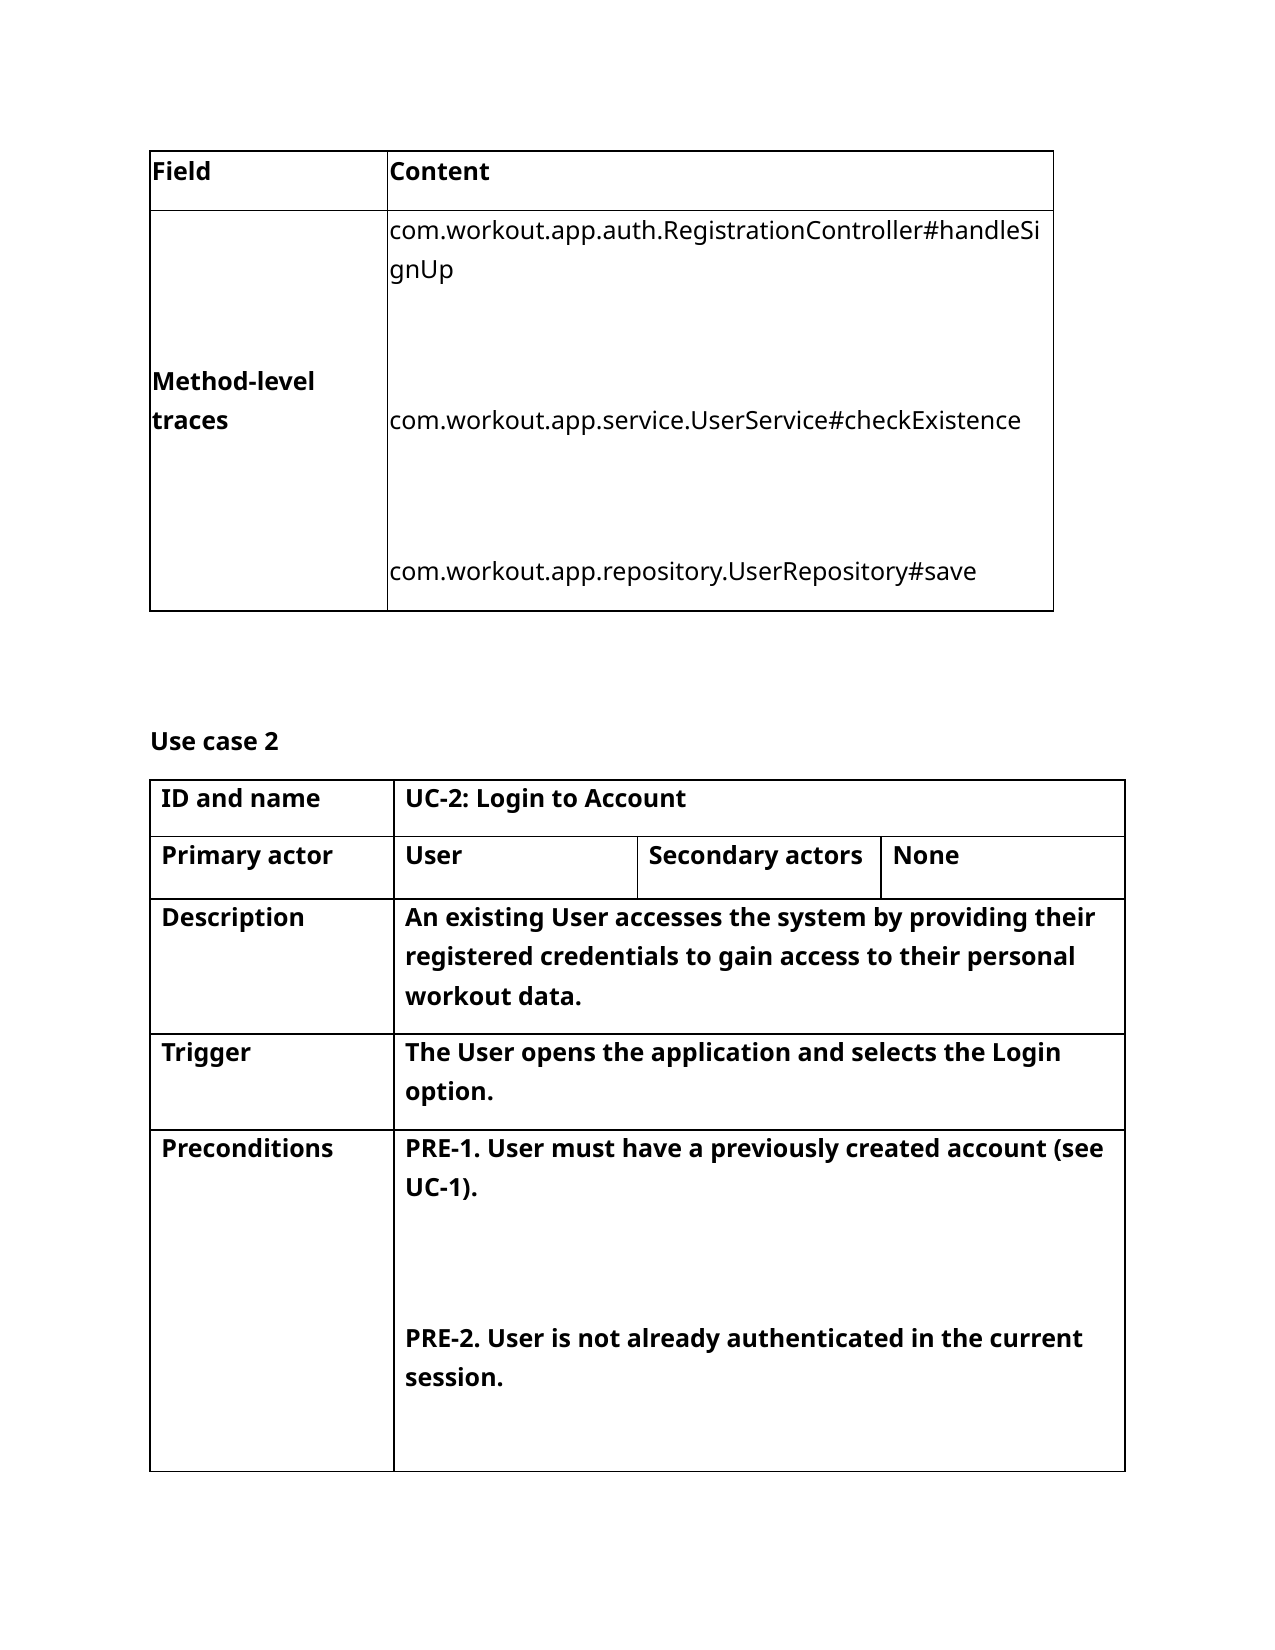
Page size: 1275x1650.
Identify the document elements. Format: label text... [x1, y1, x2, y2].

table_cell com.workout.app.auth.RegistrationController#handleSignUp com.workout.app.service.UserService#checkExistence com.workout.app.repository.UserRepository#save [388, 211, 1053, 610]
table_cell The User opens the application and selects the Login option. [395, 1035, 1124, 1129]
table_cell An existing User accesses the system by providing their registered credentials to gain access to their personal workout data. [395, 900, 1124, 1033]
table_header UC-2: Login to Account [395, 781, 1124, 836]
table_header ID and name [151, 781, 393, 836]
table_header Content [388, 152, 1053, 210]
table_cell PRE-1. User must have a previously created account (see UC-1). PRE-2. User is not already authenticated in the current session. [395, 1131, 1124, 1471]
table_cell Method-level traces [151, 211, 387, 610]
table_cell Description [151, 900, 393, 1033]
text Use case 2 [150, 723, 1125, 757]
table_header Field [151, 152, 387, 210]
table_cell None [882, 837, 1124, 898]
table_cell Preconditions [151, 1131, 393, 1471]
table_cell Trigger [151, 1035, 393, 1129]
table_cell Primary actor [151, 837, 393, 898]
table_cell Secondary actors [638, 837, 880, 898]
table_cell User [395, 837, 637, 898]
